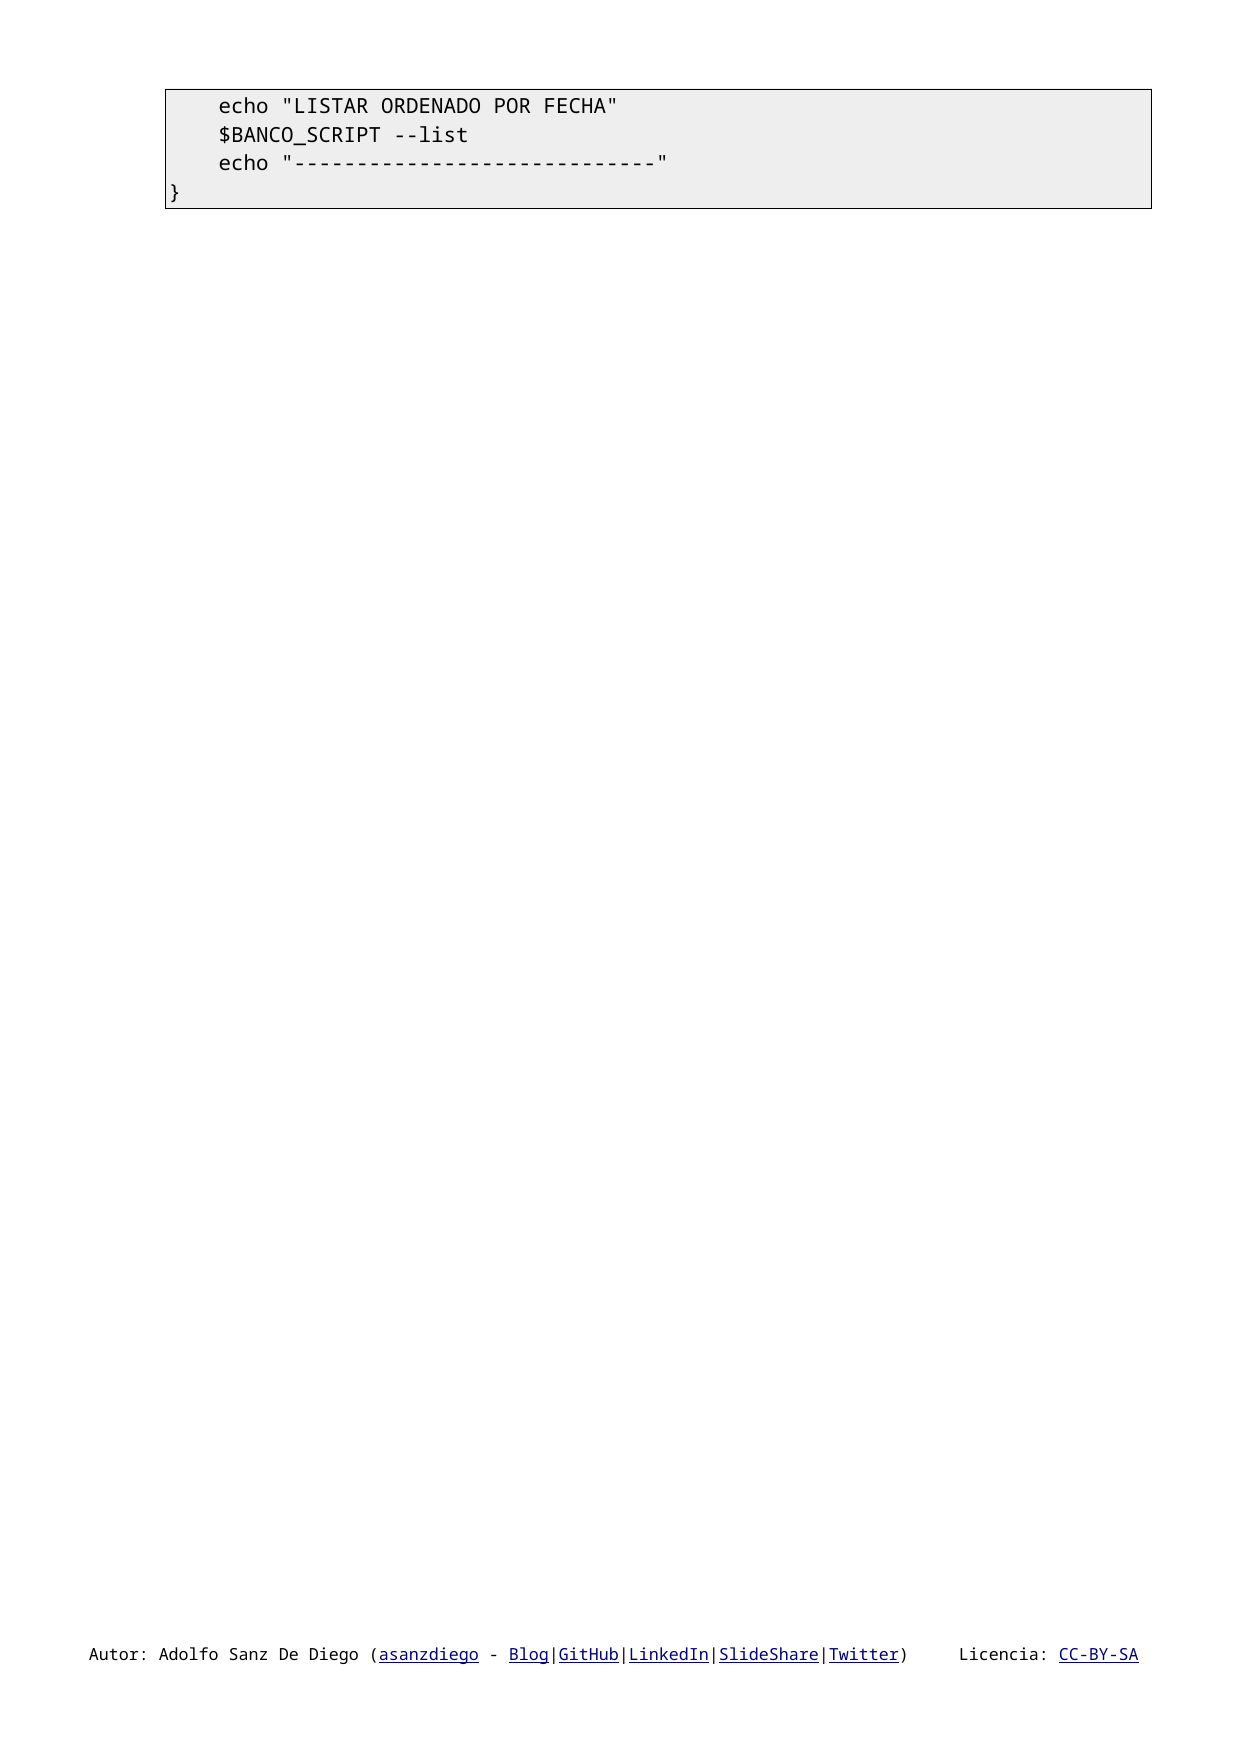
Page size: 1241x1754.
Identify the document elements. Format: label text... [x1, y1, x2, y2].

text echo "-----------------------------" [166, 145, 1151, 174]
text echo "LISTAR ORDENADO POR FECHA" [166, 90, 1151, 117]
text $BANCO_SCRIPT --list [166, 117, 1151, 145]
text } [166, 174, 1151, 208]
